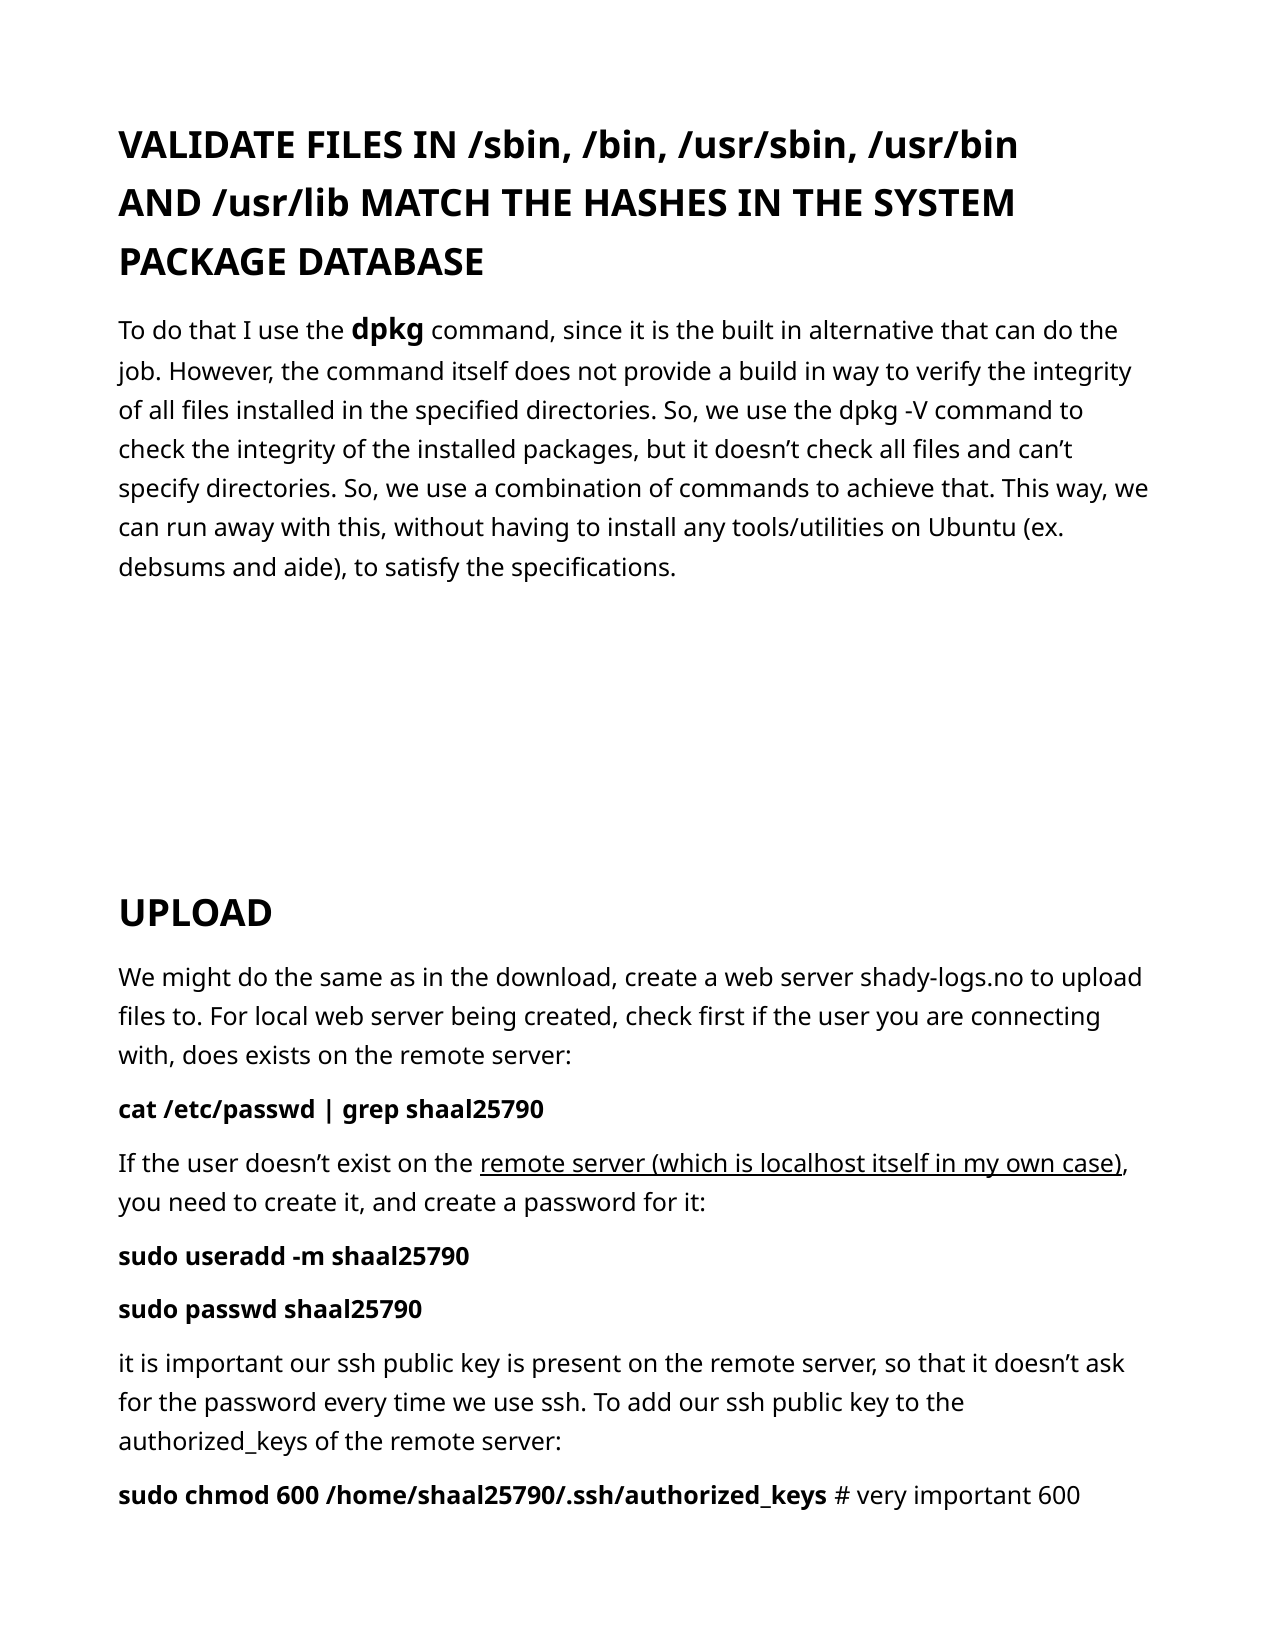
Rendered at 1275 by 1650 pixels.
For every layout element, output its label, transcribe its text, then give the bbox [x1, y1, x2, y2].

text To do that I use the dpkg command, since it is the built in alternative that can do the job. However, the command itself does not provide a build in way to verify the integrity of all files installed in the specified directories. So, we use the dpkg -V command to check the integrity of the installed packages, but it doesn’t check all files and can’t specify directories. So, we use a combination of commands to achieve that. This way, we can run away with this, without having to install any tools/utilities on Ubuntu (ex. debsums and aide), to satisfy the specifications. [118, 309, 1157, 583]
text sudo chmod 600 /home/shaal25790/.ssh/authorized_keys # very important 600 [118, 1478, 1157, 1512]
text sudo useradd -m shaal25790 [118, 1238, 1157, 1272]
text We might do the same as in the download, create a web server shady-logs.no to upload files to. For local web server being created, check first if the user you are connecting with, does exists on the remote server: [118, 959, 1157, 1072]
text cat /etc/passwd | grep shaal25790 [118, 1091, 1157, 1126]
text VALIDATE FILES IN /sbin, /bin, /usr/sbin, /usr/bin AND /usr/lib MATCH THE HASHES IN THE SYSTEM PACKAGE DATABASE [118, 118, 1157, 286]
text UPLOAD [118, 886, 1157, 937]
text If the user doesn’t exist on the remote server (which is localhost itself in my own case), you need to create it, and create a password for it: [118, 1145, 1157, 1218]
text it is important our ssh public key is present on the remote server, so that it doesn’t ask for the password every time we use ssh. To add our ssh public key to the authorized_keys of the remote server: [118, 1346, 1157, 1458]
text sudo passwd shaal25790 [118, 1292, 1157, 1326]
